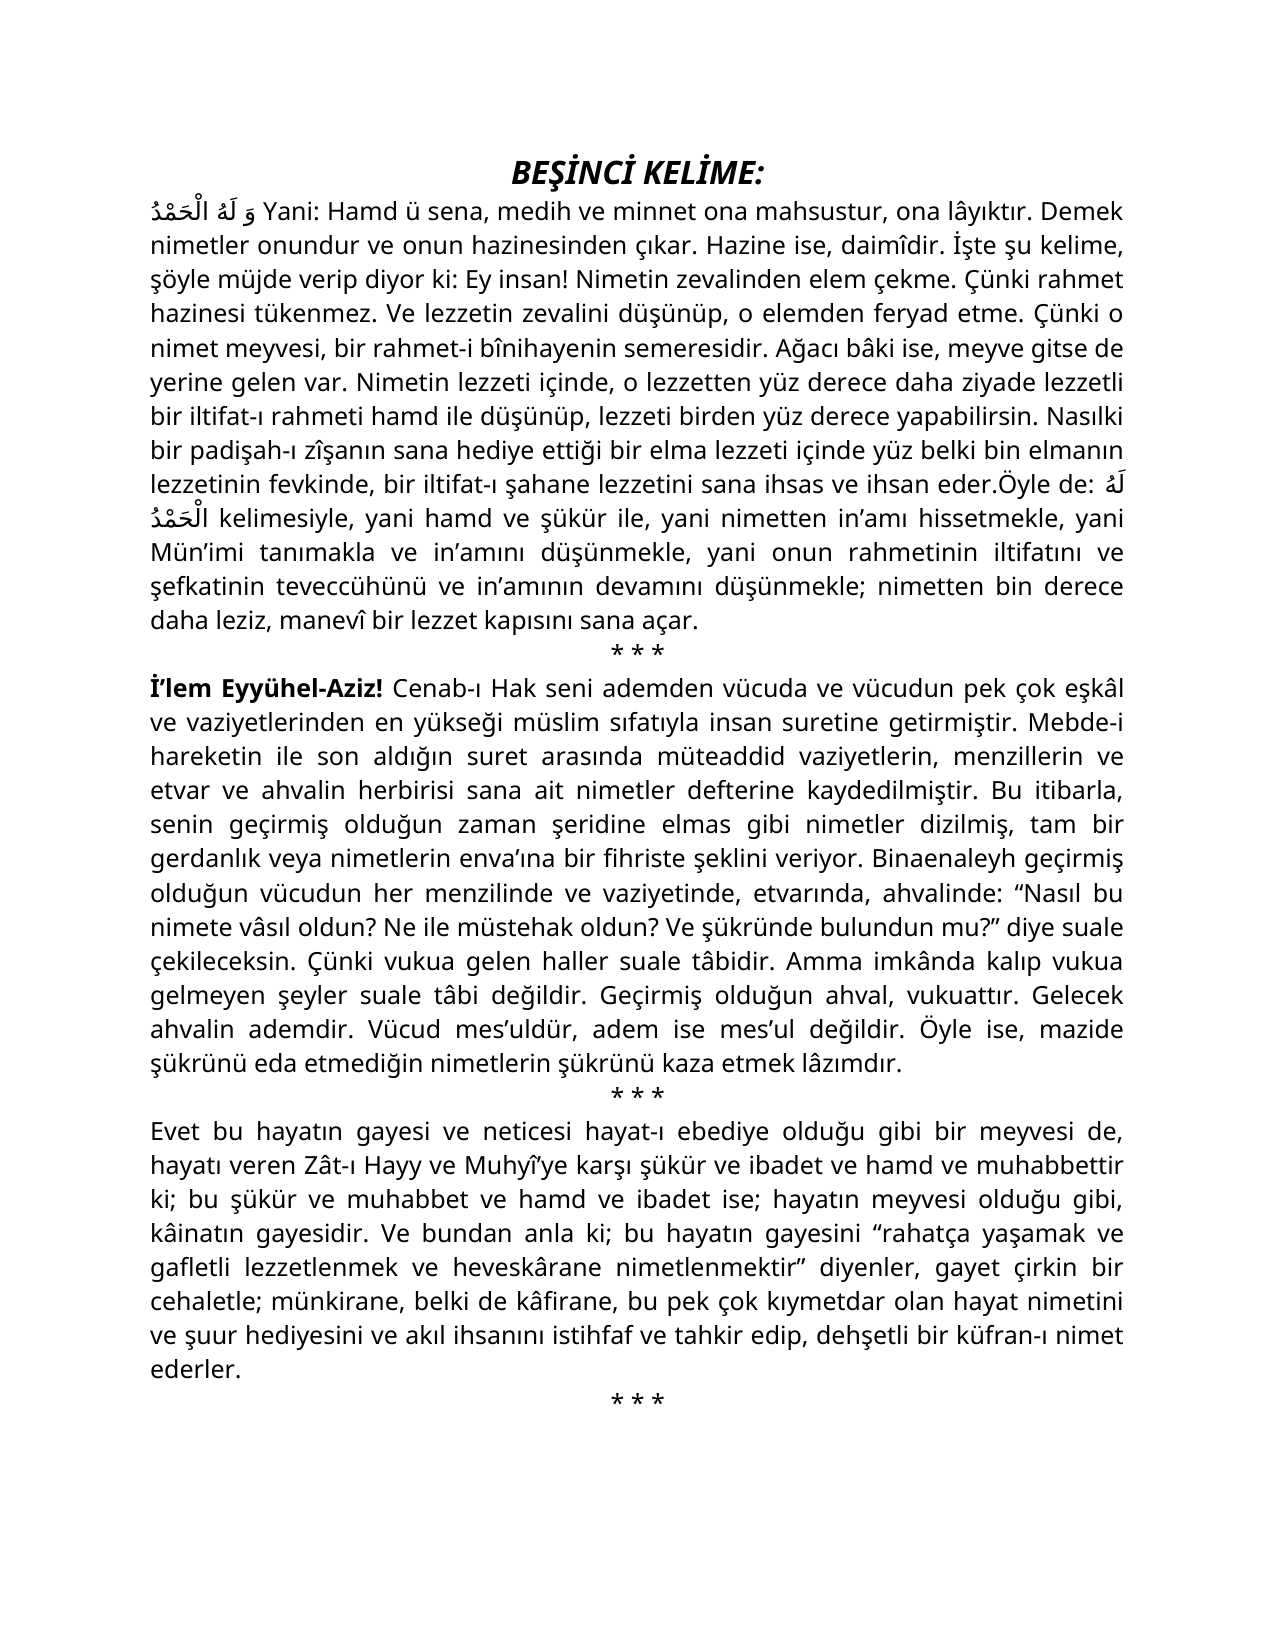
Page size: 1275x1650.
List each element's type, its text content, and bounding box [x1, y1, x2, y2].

text وَ لَهُ الْحَمْدُ Yani: Hamd ü sena, medih ve minnet ona mahsustur, ona lâyıktır. Demek nimetler onundur ve onun hazinesinden çıkar. Hazine ise, daimîdir. İşte şu kelime, şöyle müjde verip diyor ki: Ey insan! Nimetin zevalinden elem çekme. Çünki rahmet hazinesi tükenmez. Ve lezzetin zevalini düşünüp, o elemden feryad etme. Çünki o nimet meyvesi, bir rahmet-i bînihayenin semeresidir. Ağacı bâki ise, meyve gitse de yerine gelen var. Nimetin lezzeti içinde, o lezzetten yüz derece daha ziyade lezzetli bir iltifat-ı rahmeti hamd ile düşünüp, lezzeti birden yüz derece yapabilirsin. Nasılki bir padişah-ı zîşanın sana hediye ettiği bir elma lezzeti içinde yüz belki bin elmanın lezzetinin fevkinde, bir iltifat-ı şahane lezzetini sana ihsas ve ihsan eder.Öyle de: لَهُ الْحَمْدُ kelimesiyle, yani hamd ve şükür ile, yani nimetten in’amı hissetmekle, yani Mün’imi tanımakla ve in’amını düşünmekle, yani onun rahmetinin iltifatını ve şefkatinin teveccühünü ve in’amının devamını düşünmekle; nimetten bin derece daha leziz, manevî bir lezzet kapısını sana açar. [150, 194, 1125, 637]
text İ’lem Eyyühel-Aziz! Cenab-ı Hak seni ademden vücuda ve vücudun pek çok eşkâl ve vaziyetlerinden en yükseği müslim sıfatıyla insan suretine getirmiştir. Mebde-i hareketin ile son aldığın suret arasında müteaddid vaziyetlerin, menzillerin ve etvar ve ahvalin herbirisi sana ait nimetler defterine kaydedilmiştir. Bu itibarla, senin geçirmiş olduğun zaman şeridine elmas gibi nimetler dizilmiş, tam bir gerdanlık veya nimetlerin enva’ına bir fihriste şeklini veriyor. Binaenaleyh geçirmiş olduğun vücudun her menzilinde ve vaziyetinde, etvarında, ahvalinde: “Nasıl bu nimete vâsıl oldun? Ne ile müstehak oldun? Ve şükründe bulundun mu?” diye suale çekileceksin. Çünki vukua gelen haller suale tâbidir. Amma imkânda kalıp vukua gelmeyen şeyler suale tâbi değildir. Geçirmiş olduğun ahval, vukuattır. Gelecek ahvalin ademdir. Vücud mes’uldür, adem ise mes’ul değildir. Öyle ise, mazide şükrünü eda etmediğin nimetlerin şükrünü kaza etmek lâzımdır. [150, 671, 1125, 1079]
text * * * [150, 1079, 1125, 1114]
text * * * [150, 637, 1125, 671]
text * * * [150, 1386, 1125, 1420]
text Evet bu hayatın gayesi ve neticesi hayat-ı ebediye olduğu gibi bir meyvesi de, hayatı veren Zât-ı Hayy ve Muhyî’ye karşı şükür ve ibadet ve hamd ve muhabbettir ki; bu şükür ve muhabbet ve hamd ve ibadet ise; hayatın meyvesi olduğu gibi, kâinatın gayesidir. Ve bundan anla ki; bu hayatın gayesini “rahatça yaşamak ve gafletli lezzetlenmek ve heveskârane nimetlenmektir” diyenler, gayet çirkin bir cehaletle; münkirane, belki de kâfirane, bu pek çok kıymetdar olan hayat nimetini ve şuur hediyesini ve akıl ihsanını istihfaf ve tahkir edip, dehşetli bir küfran-ı nimet ederler. [150, 1114, 1125, 1386]
subtitle BEŞİNCİ KELİME: [150, 150, 1125, 194]
